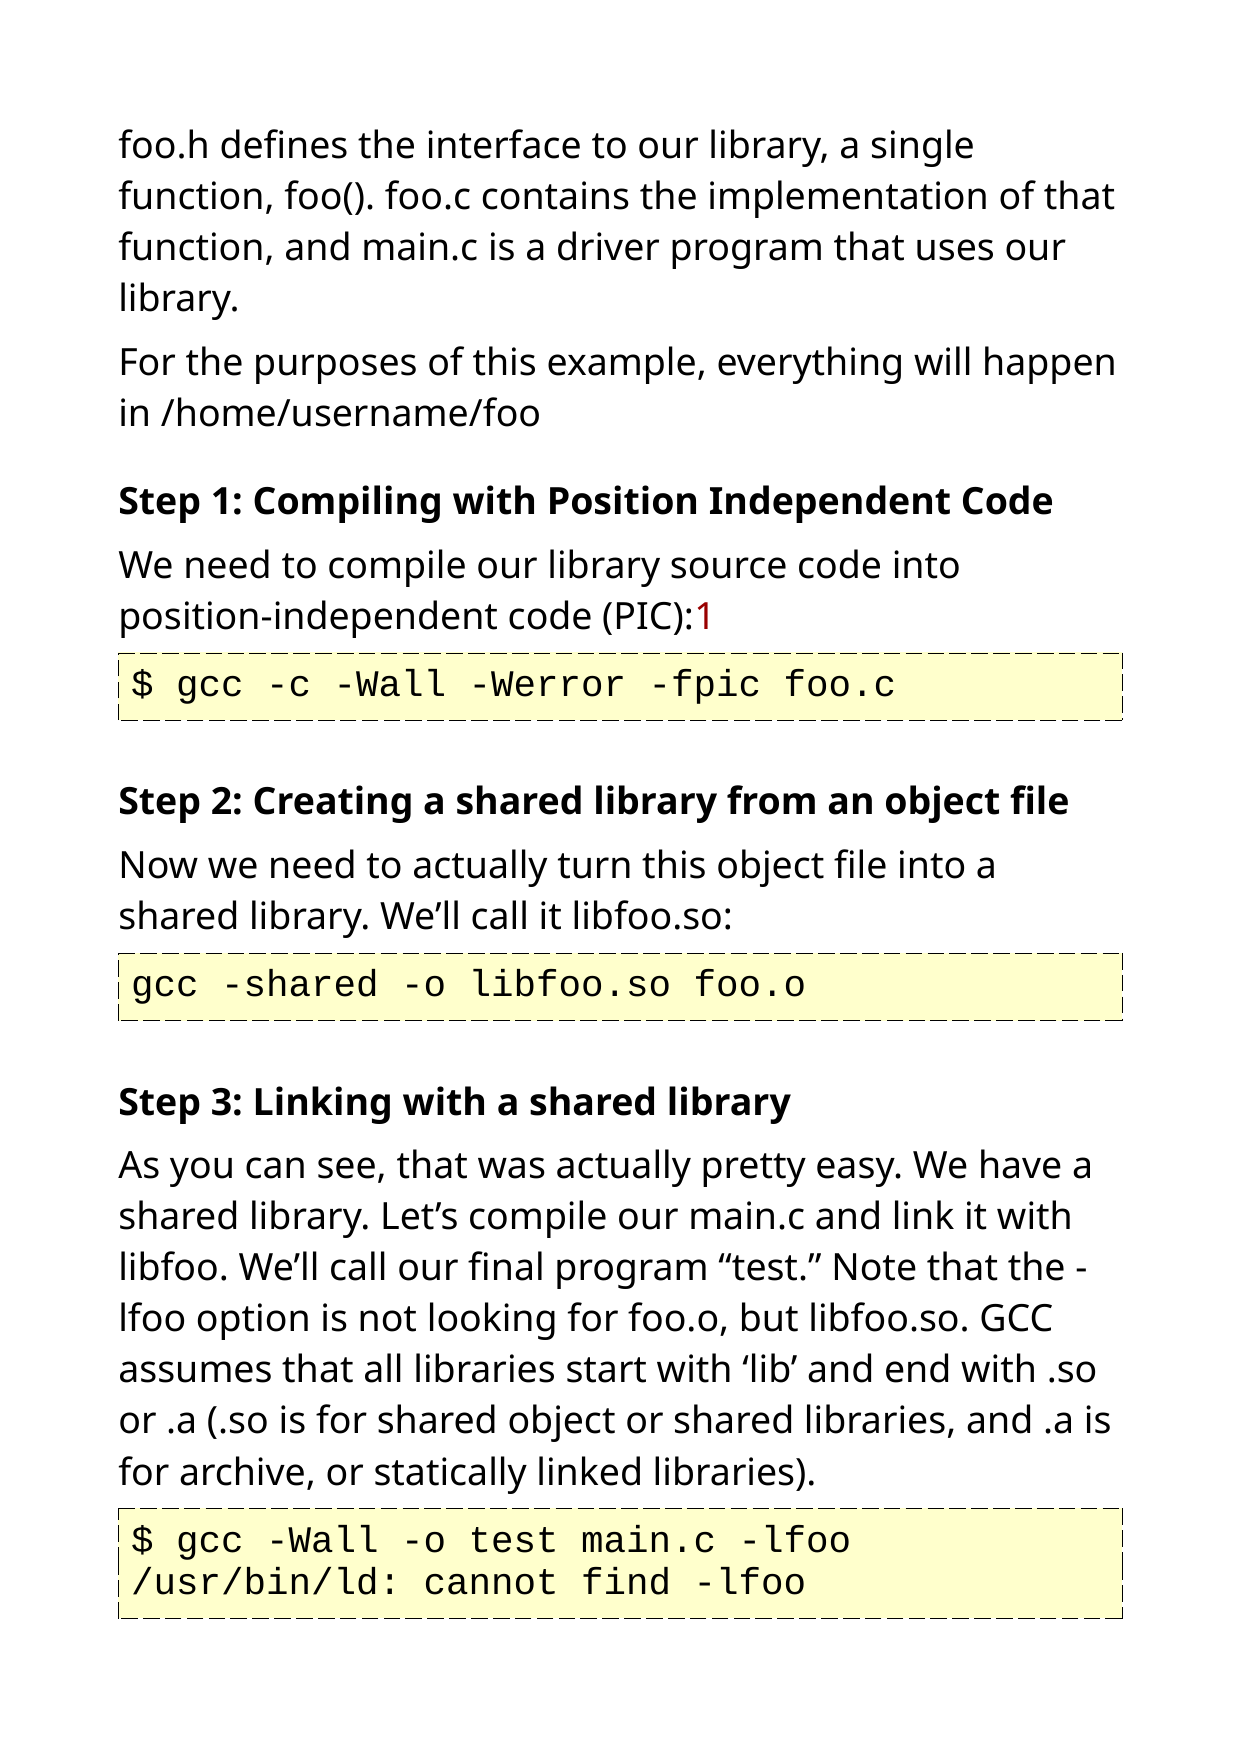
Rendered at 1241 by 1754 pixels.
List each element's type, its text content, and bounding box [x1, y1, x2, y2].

text Now we need to actually turn this object file into a shared library. We’ll call it libfoo.so: [118, 838, 1122, 940]
text As you can see, that was actually pretty easy. We have a shared library. Let’s compile our main.c and link it with libfoo. We’ll call our final program “test.” Note that the -lfoo option is not looking for foo.o, but libfoo.so. GCC assumes that all libraries start with ‘lib’ and end with .so or .a (.so is for shared object or shared libraries, and .a is for archive, or statically linked libraries). [118, 1138, 1122, 1496]
subtitle Step 3: Linking with a shared library [118, 1075, 1122, 1126]
text /usr/bin/ld: cannot find -lfoo [118, 1551, 1122, 1618]
text $ gcc -Wall -o test main.c -lfoo [118, 1508, 1122, 1551]
text We need to compile our library source code into position-independent code (PIC):1 [118, 538, 1122, 640]
text $ gcc -c -Wall -Werror -fpic foo.c [118, 652, 1122, 720]
text gcc -shared -o libfoo.so foo.o [118, 953, 1122, 1021]
text For the purposes of this example, everything will happen in /home/username/foo [118, 335, 1122, 437]
text foo.h defines the interface to our library, a single function, foo(). foo.c contains the implementation of that function, and main.c is a driver program that uses our library. [118, 118, 1122, 322]
subtitle Step 1: Compiling with Position Independent Code [118, 474, 1122, 525]
subtitle Step 2: Creating a shared library from an object file [118, 775, 1122, 826]
